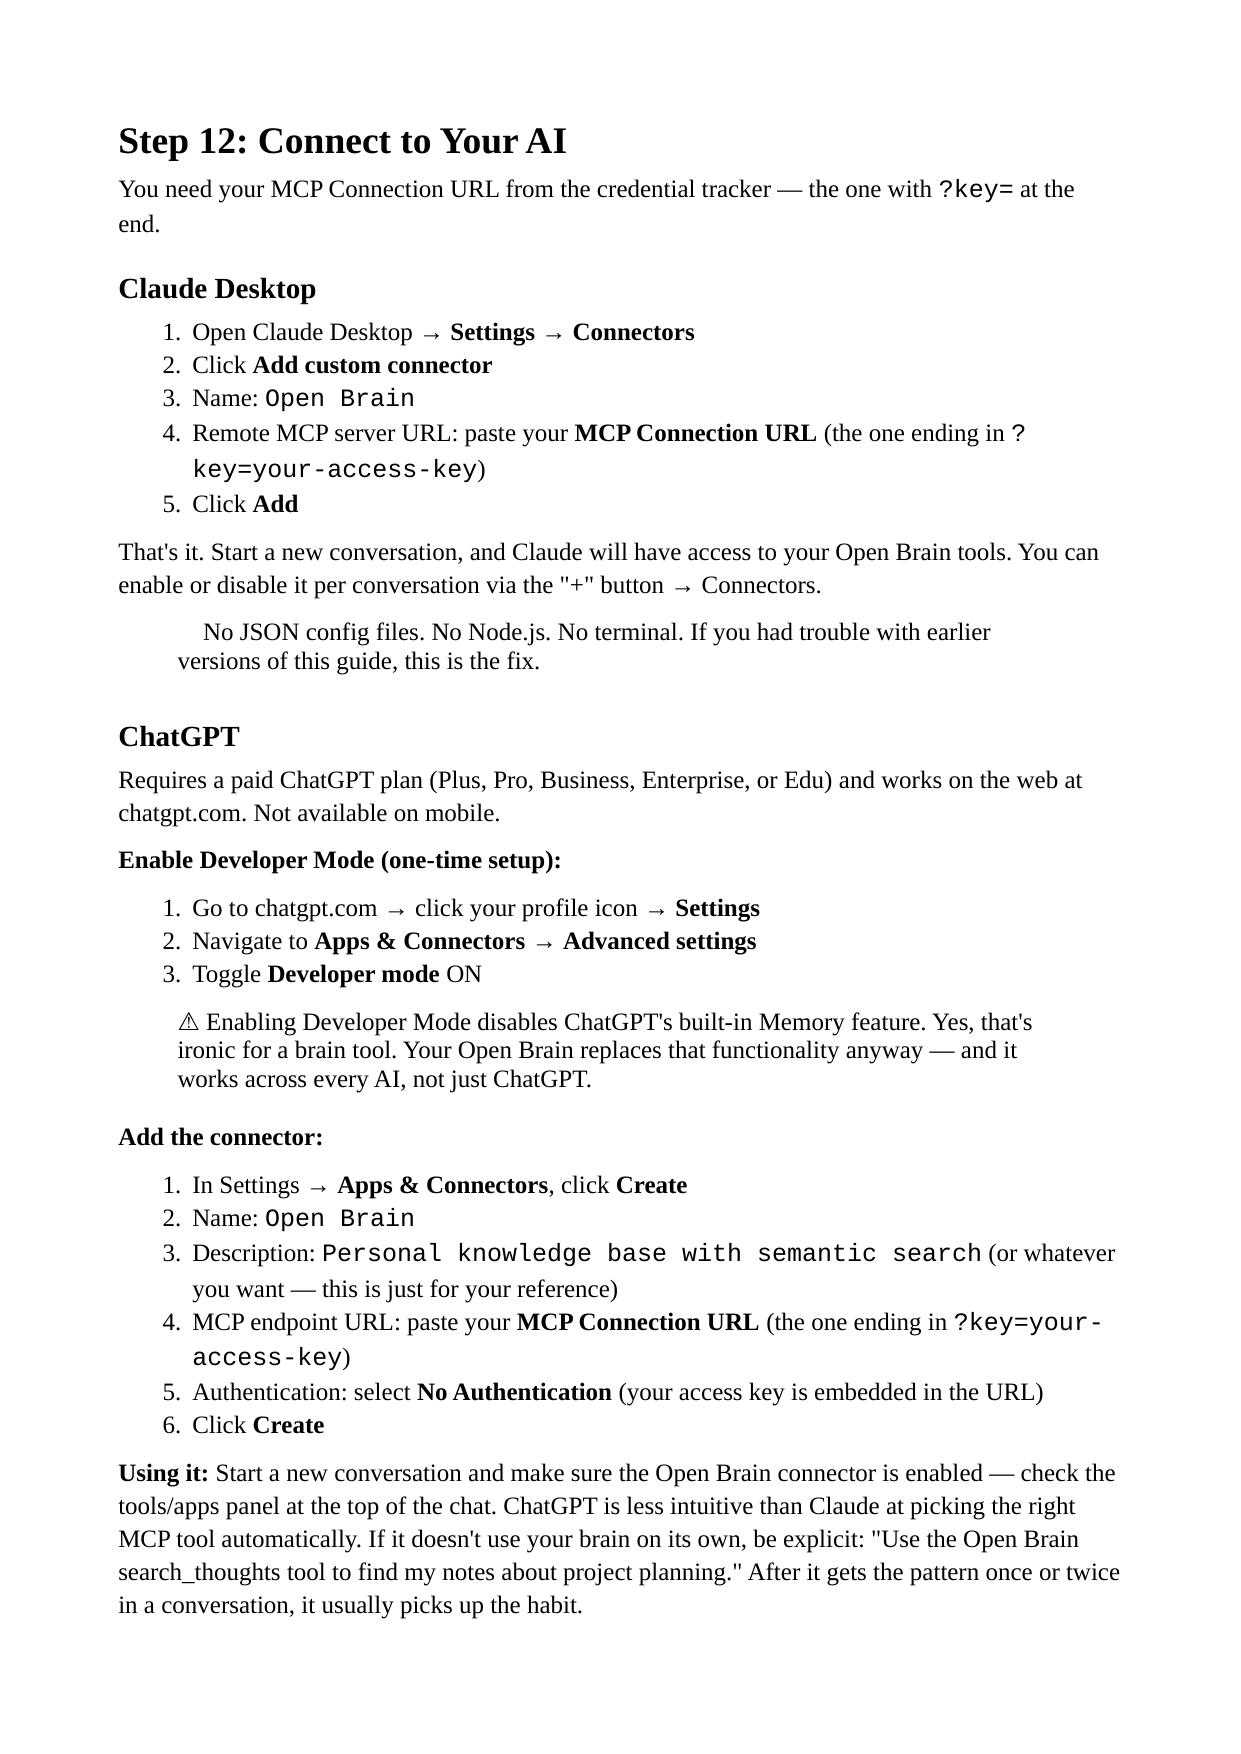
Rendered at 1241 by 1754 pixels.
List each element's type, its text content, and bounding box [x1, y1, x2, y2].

subtitle ChatGPT [118, 719, 1122, 752]
list Name: Open Brain [162, 383, 1122, 414]
subtitle Claude Desktop [118, 271, 1122, 304]
text 💡 No JSON config files. No Node.js. No terminal. If you had trouble with earlier versions of this guide, this is the fix. [177, 617, 1063, 675]
list Name: Open Brain [162, 1203, 1122, 1234]
list Open Claude Desktop → Settings → Connectors [162, 317, 1122, 346]
list In Settings → Apps & Connectors, click Create [162, 1170, 1122, 1199]
text Using it: Start a new conversation and make sure the Open Brain connector is enabled — check the tools/apps panel at the top of the chat. ChatGPT is less intuitive than Claude at picking the right MCP tool automatically. If it doesn't use your brain on its own, be explicit: "Use the Open Brain search_thoughts tool to find my notes about project planning." After it gets the pattern once or twice in a conversation, it usually picks up the habit. [118, 1458, 1122, 1619]
list Description: Personal knowledge base with semantic search (or whatever you want — this is just for your reference) [162, 1238, 1122, 1302]
list Toggle Developer mode ON [162, 959, 1122, 988]
list Go to chatgpt.com → click your profile icon → Settings [162, 893, 1122, 922]
text ⚠️ Enabling Developer Mode disables ChatGPT's built-in Memory feature. Yes, that's ironic for a brain tool. Your Open Brain replaces that functionality anyway — and it works across every AI, not just ChatGPT. [177, 1007, 1063, 1093]
subtitle Step 12: Connect to Your AI [118, 118, 1122, 161]
text That's it. Start a new conversation, and Claude will have access to your Open Brain tools. You can enable or disable it per conversation via the "+" button → Connectors. [118, 537, 1122, 598]
text Add the connector: [118, 1122, 1122, 1151]
text Requires a paid ChatGPT plan (Plus, Pro, Business, Enterprise, or Edu) and works on the web at chatgpt.com. Not available on mobile. [118, 765, 1122, 827]
text Enable Developer Mode (one-time setup): [118, 846, 1122, 874]
list Click Add custom connector [162, 350, 1122, 379]
list Click Add [162, 489, 1122, 518]
list Authentication: select No Authentication (your access key is embedded in the URL) [162, 1377, 1122, 1406]
list Remote MCP server URL: paste your MCP Connection URL (the one ending in ?key=your-access-key) [162, 418, 1122, 484]
list Navigate to Apps & Connectors → Advanced settings [162, 926, 1122, 955]
list MCP endpoint URL: paste your MCP Connection URL (the one ending in ?key=your-access-key) [162, 1307, 1122, 1373]
text You need your MCP Connection URL from the credential tracker — the one with ?key= at the end. [118, 174, 1122, 238]
list Click Create [162, 1410, 1122, 1439]
